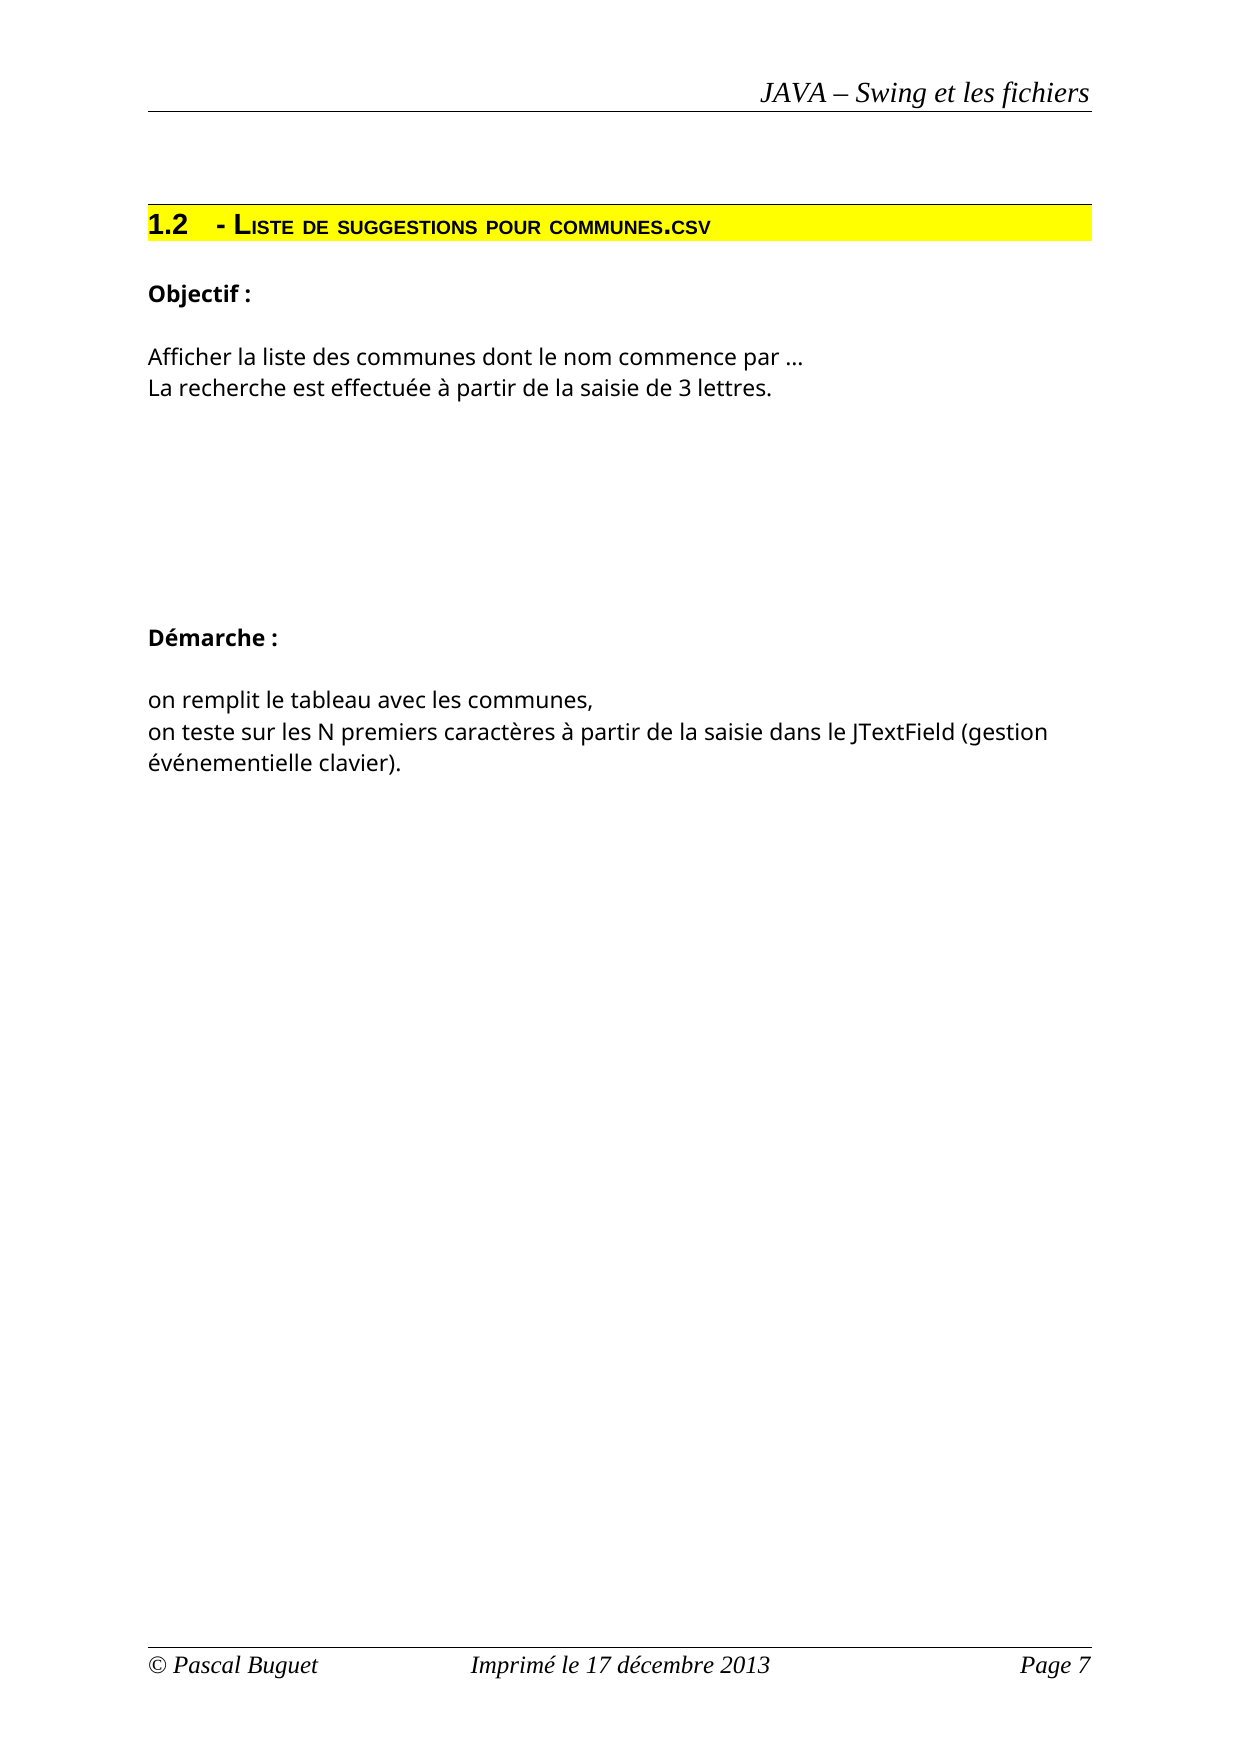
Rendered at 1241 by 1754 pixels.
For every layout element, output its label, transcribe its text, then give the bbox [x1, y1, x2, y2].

text Objectif : [148, 278, 1092, 309]
text Démarche : [148, 622, 1092, 653]
text on teste sur les N premiers caractères à partir de la saisie dans le JTextField (gestion événementielle clavier). [148, 716, 1092, 778]
text Afficher la liste des communes dont le nom commence par … [148, 341, 1092, 372]
text La recherche est effectuée à partir de la saisie de 3 lettres. [148, 372, 1092, 403]
subtitle - Liste de suggestions pour communes.csv [148, 205, 1092, 241]
text on remplit le tableau avec les communes, [148, 684, 1092, 716]
